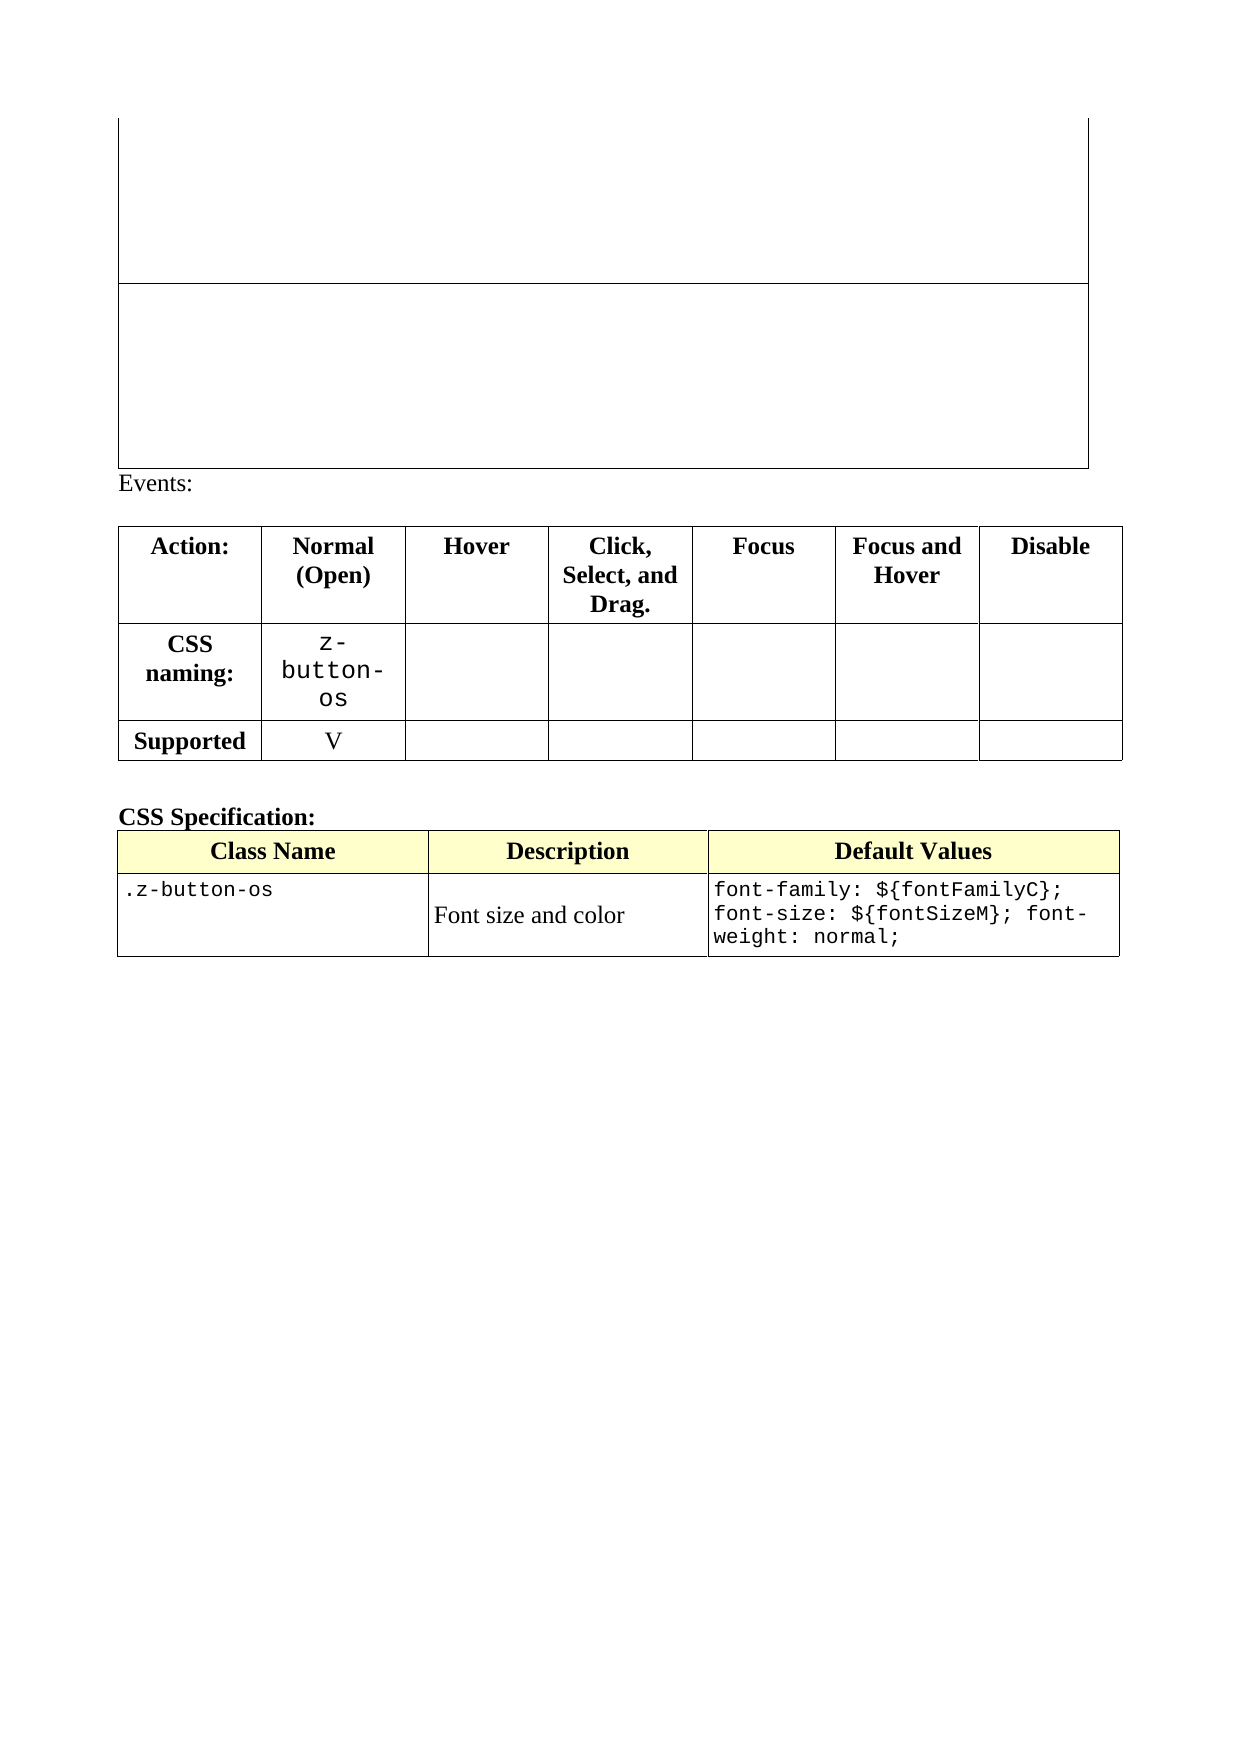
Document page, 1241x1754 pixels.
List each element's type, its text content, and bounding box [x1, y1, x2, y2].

table_cell Font size and color [429, 874, 707, 956]
text CSS Specification: [118, 802, 1122, 830]
table_cell [980, 721, 1122, 760]
table_header Hover [406, 527, 548, 623]
table_cell [406, 721, 548, 760]
text Events: [118, 468, 1122, 526]
table_cell [836, 624, 978, 720]
table_cell [549, 624, 692, 720]
table_header Action: [119, 527, 261, 623]
table_cell Supported [119, 721, 261, 760]
table_cell [406, 624, 548, 720]
table_cell [980, 624, 1122, 720]
table_cell V [262, 721, 405, 760]
table_cell z-button-os [262, 624, 405, 720]
table_cell font-family: ${fontFamilyC}; font-size: ${fontSizeM}; font-weight: normal; [709, 874, 1119, 956]
table_cell [119, 284, 1088, 468]
table_cell [549, 721, 692, 760]
table_header Focus and Hover [836, 527, 978, 623]
table_header Click, Select, and Drag. [549, 527, 692, 623]
table_header Class Name [118, 831, 428, 873]
table_cell [836, 721, 978, 760]
table_cell [693, 624, 835, 720]
table_cell [119, 118, 1088, 283]
table_cell .z-button-os [118, 874, 428, 956]
table_header Disable [980, 527, 1122, 623]
table_header Focus [693, 527, 835, 623]
table_header Default Values [709, 831, 1119, 873]
table_header Normal (Open) [262, 527, 405, 623]
table_cell [693, 721, 835, 760]
table_header Description [429, 831, 707, 873]
table_cell CSS naming: [119, 624, 261, 720]
